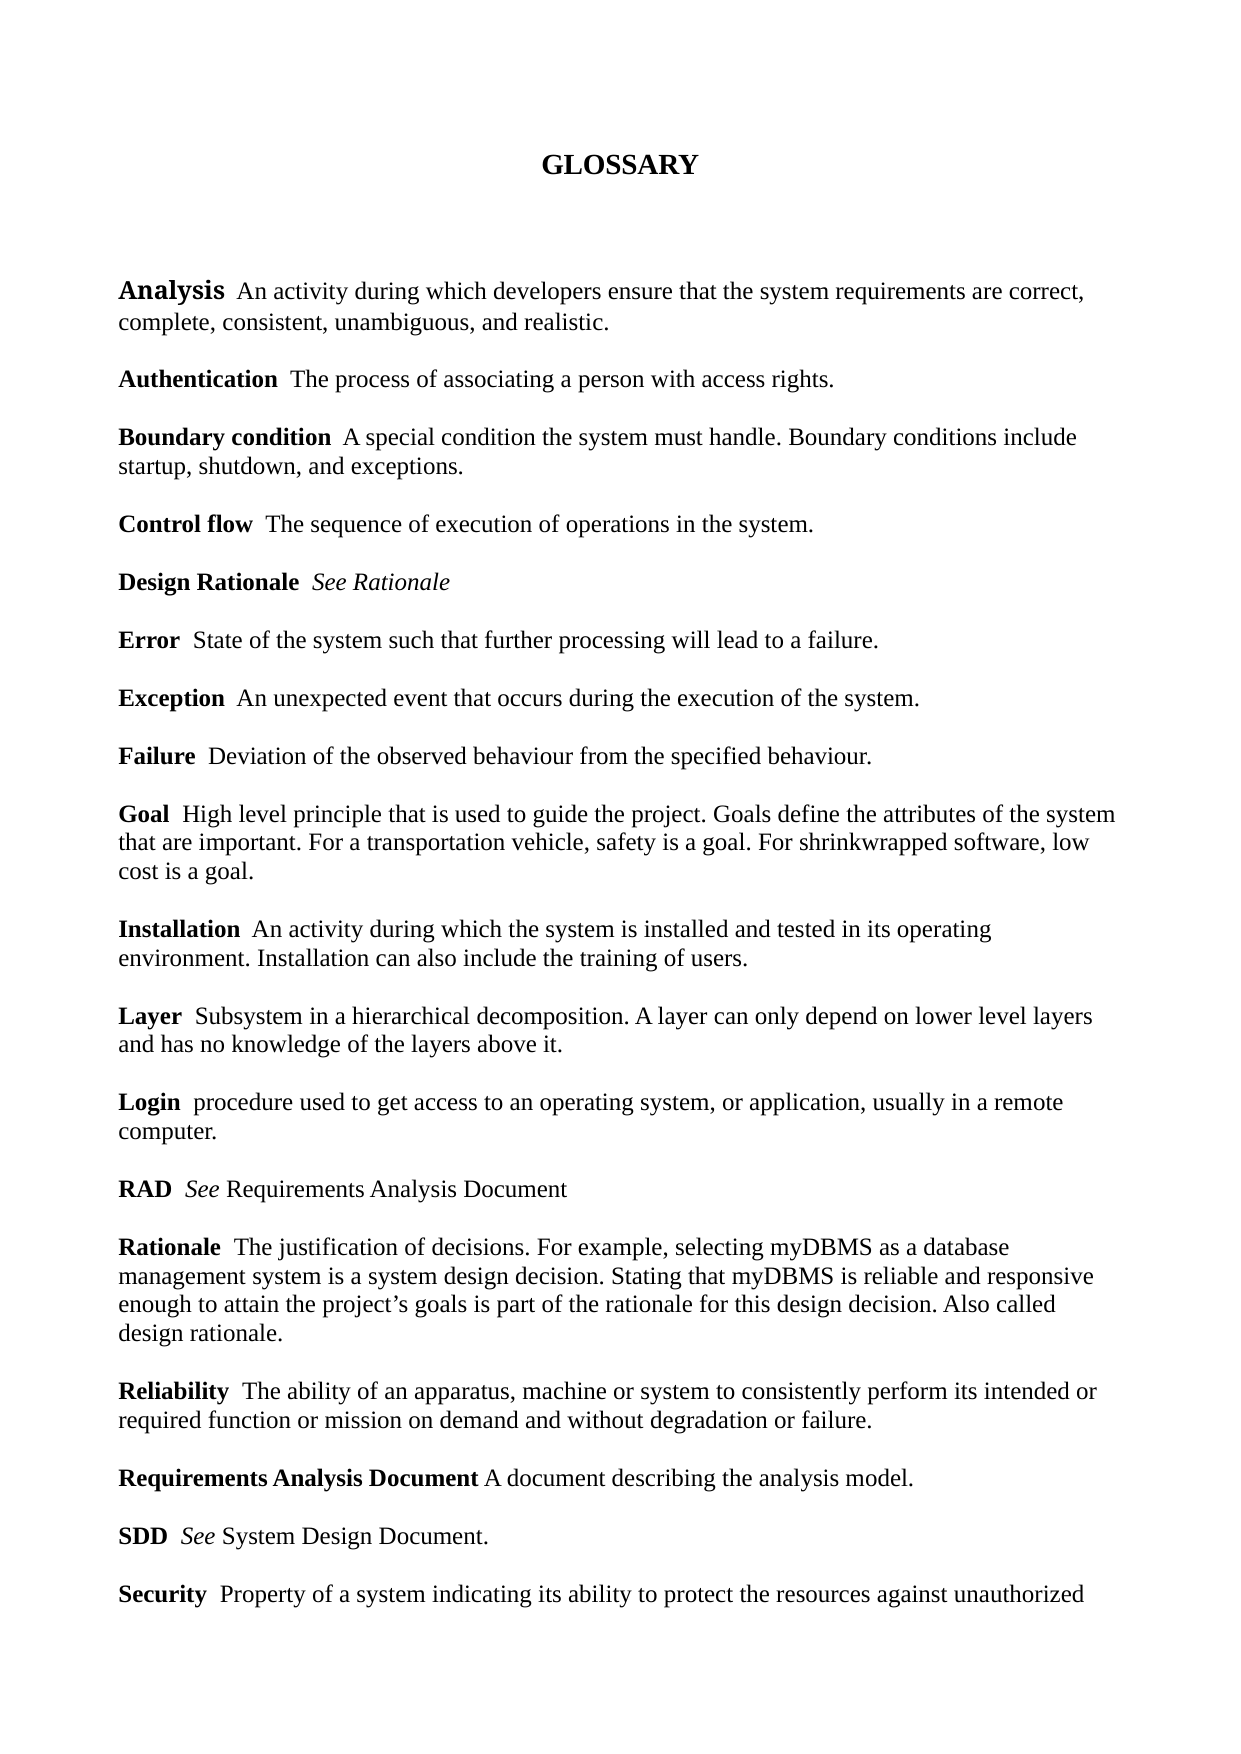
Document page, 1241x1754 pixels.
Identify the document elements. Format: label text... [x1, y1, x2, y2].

text Design Rationale See Rationale [118, 567, 1122, 596]
text Installation An activity during which the system is installed and tested in its operating environment. Installation can also include the training of users. [118, 914, 1122, 972]
text Authentication The process of associating a person with access rights. [118, 364, 1122, 393]
text Requirements Analysis Document A document describing the analysis model. [118, 1463, 1122, 1492]
text Failure Deviation of the observed behaviour from the specified behaviour. [118, 741, 1122, 769]
text Exception An unexpected event that occurs during the execution of the system. [118, 683, 1122, 712]
text Error State of the system such that further processing will lead to a failure. [118, 625, 1122, 654]
text SDD See System Design Document. [118, 1521, 1122, 1549]
text Analysis An activity during which developers ensure that the system requirements are correct, complete, consistent, unambiguous, and realistic. [118, 273, 1122, 335]
text Goal High level principle that is used to guide the project. Goals define the attributes of the system that are important. For a transportation vehicle, safety is a goal. For shrinkwrapped software, low cost is a goal. [118, 799, 1122, 885]
text Security Property of a system indicating its ability to protect the resources against unauthorized [118, 1579, 1122, 1607]
text Boundary condition A special condition the system must handle. Boundary conditions include startup, shutdown, and exceptions. [118, 422, 1122, 480]
text Layer Subsystem in a hierarchical decomposition. A layer can only depend on lower level layers and has no knowledge of the layers above it. [118, 1001, 1122, 1058]
subtitle glossary [118, 147, 1122, 181]
text Login procedure used to get access to an operating system, or application, usually in a remote computer. [118, 1087, 1122, 1145]
text Reliability The ability of an apparatus, machine or system to consistently perform its intended or required function or mission on demand and without degradation or failure. [118, 1376, 1122, 1434]
text Rationale The justification of decisions. For example, selecting myDBMS as a database management system is a system design decision. Stating that myDBMS is reliable and responsive enough to attain the project’s goals is part of the rationale for this design decision. Also called design rationale. [118, 1232, 1122, 1347]
text Control flow The sequence of execution of operations in the system. [118, 509, 1122, 538]
text RAD See Requirements Analysis Document [118, 1174, 1122, 1203]
